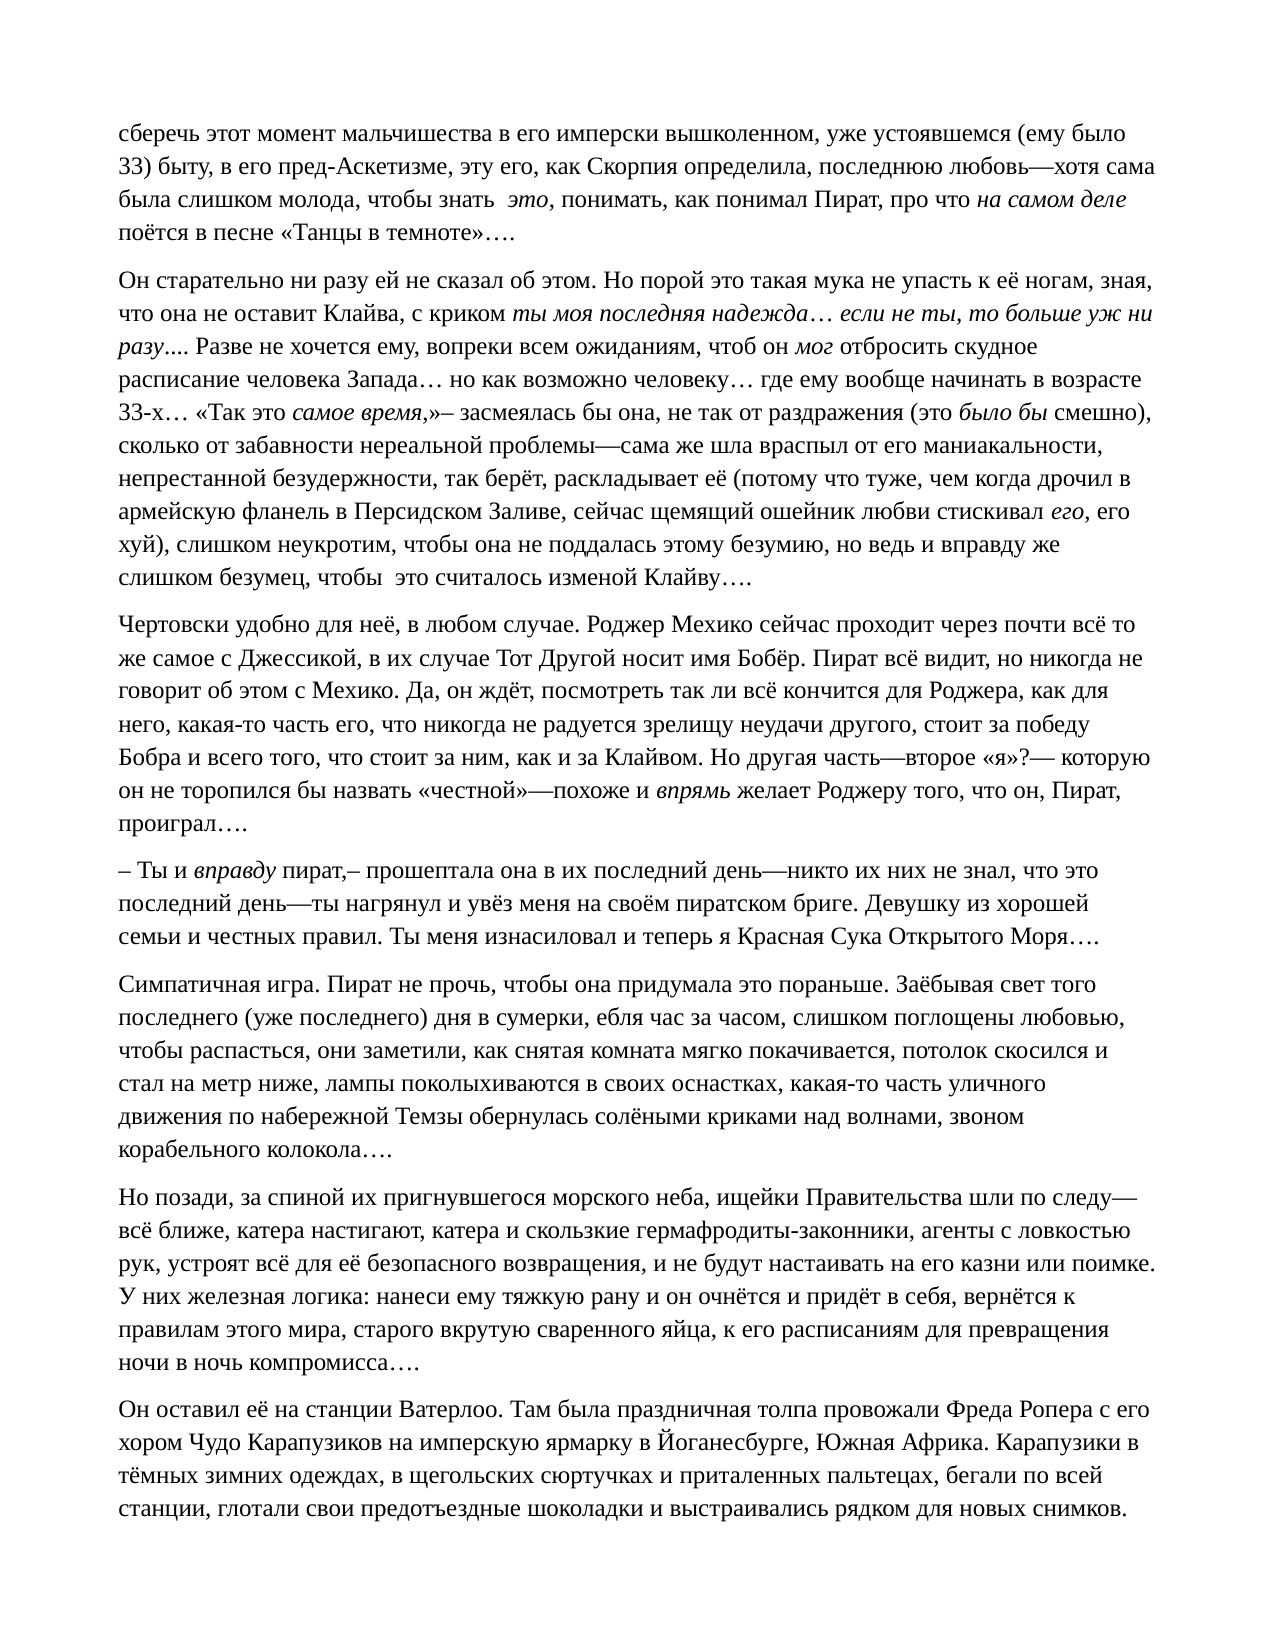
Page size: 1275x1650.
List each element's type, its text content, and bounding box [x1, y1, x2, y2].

text Он старательно ни разу ей не сказал об этом. Но порой это такая мука не упасть к её ногам, зная, что она не оставит Клайва, с криком ты моя последняя надежда… если не ты, то больше уж ни разу.... Разве не хочется ему, вопреки всем ожиданиям, чтоб он мог отбросить скудное расписание человека Запада… но как возможно человеку… где ему вообще начинать в возрасте 33-х… «Так это самое время,»– засмеялась бы она, не так от раздражения (это было бы смешно), сколько от забавности нереальной проблемы—сама же шла враспыл от его маниакальности, непрестанной безудержности, так берёт, раскладывает её (потому что туже, чем когда дрочил в армейскую фланель в Персидском Заливе, сейчас щемящий ошейник любви стискивал его, его хуй), слишком неукротим, чтобы она не поддалась этому безумию, но ведь и вправду же слишком безумец, чтобы это считалось изменой Клайву…. [118, 265, 1157, 591]
text сберечь этот момент мальчишества в его имперски вышколенном, уже устоявшемся (ему было 33) быту, в его пред-Аскетизме, эту его, как Скорпия определила, последнюю любовь—хотя сама была слишком молода, чтобы знать это, понимать, как понимал Пират, про что на самом деле поётся в песне «Танцы в темноте»…. [118, 118, 1157, 246]
text Чертовски удобно для неё, в любом случае. Роджер Мехико сейчас проходит через почти всё то же самое с Джессикой, в их случае Тот Другой носит имя Бобёр. Пират всё видит, но никогда не говорит об этом с Мехико. Да, он ждёт, посмотреть так ли всё кончится для Роджера, как для него, какая-то часть его, что никогда не радуется зрелищу неудачи другого, стоит за победу Бобра и всего того, что стоит за ним, как и за Клайвом. Но другая часть—второе «я»?— которую он не торопился бы назвать «честной»—похоже и впрямь желает Роджеру того, что он, Пират, проиграл…. [118, 609, 1157, 836]
text – Ты и вправду пират,– прошептала она в их последний день—никто их них не знал, что это последний день—ты нагрянул и увёз меня на своём пиратском бриге. Девушку из хорошей семьи и честных правил. Ты меня изнасиловал и теперь я Красная Сука Открытого Моря…. [118, 855, 1157, 950]
text Симпатичная игра. Пират не прочь, чтобы она придумала это пораньше. Заёбывая свет того последнего (уже последнего) дня в сумерки, ебля час за часом, слишком поглощены любовью, чтобы распасться, они заметили, как снятая комната мягко покачивается, потолок скосился и стал на метр ниже, лампы поколыхиваются в своих оснастках, какая-то часть уличного движения по набережной Темзы обернулась солёными криками над волнами, звоном корабельного колокола…. [118, 969, 1157, 1163]
text Он оставил её на станции Ватерлоо. Там была праздничная толпа провожали Фреда Ропера с его хором Чудо Карапузиков на имперскую ярмарку в Йоганесбурге, Южная Африка. Карапузики в тёмных зимних одеждах, в щегольских сюртучках и приталенных пальтецах, бегали по всей станции, глотали свои предотъездные шоколадки и выстраивались рядком для новых снимков. [118, 1394, 1157, 1522]
text Но позади, за спиной их пригнувшегося морского неба, ищейки Правительства шли по следу—всё ближе, катера настигают, катера и скользкие гермафродиты-законники, агенты с ловкостью рук, устроят всё для её безопасного возвращения, и не будут настаивать на его казни или поимке. У них железная логика: нанеси ему тяжкую рану и он очнётся и придёт в себя, вернётся к правилам этого мира, старого вкрутую сваренного яйца, к его расписаниям для превращения ночи в ночь компромисса…. [118, 1182, 1157, 1376]
